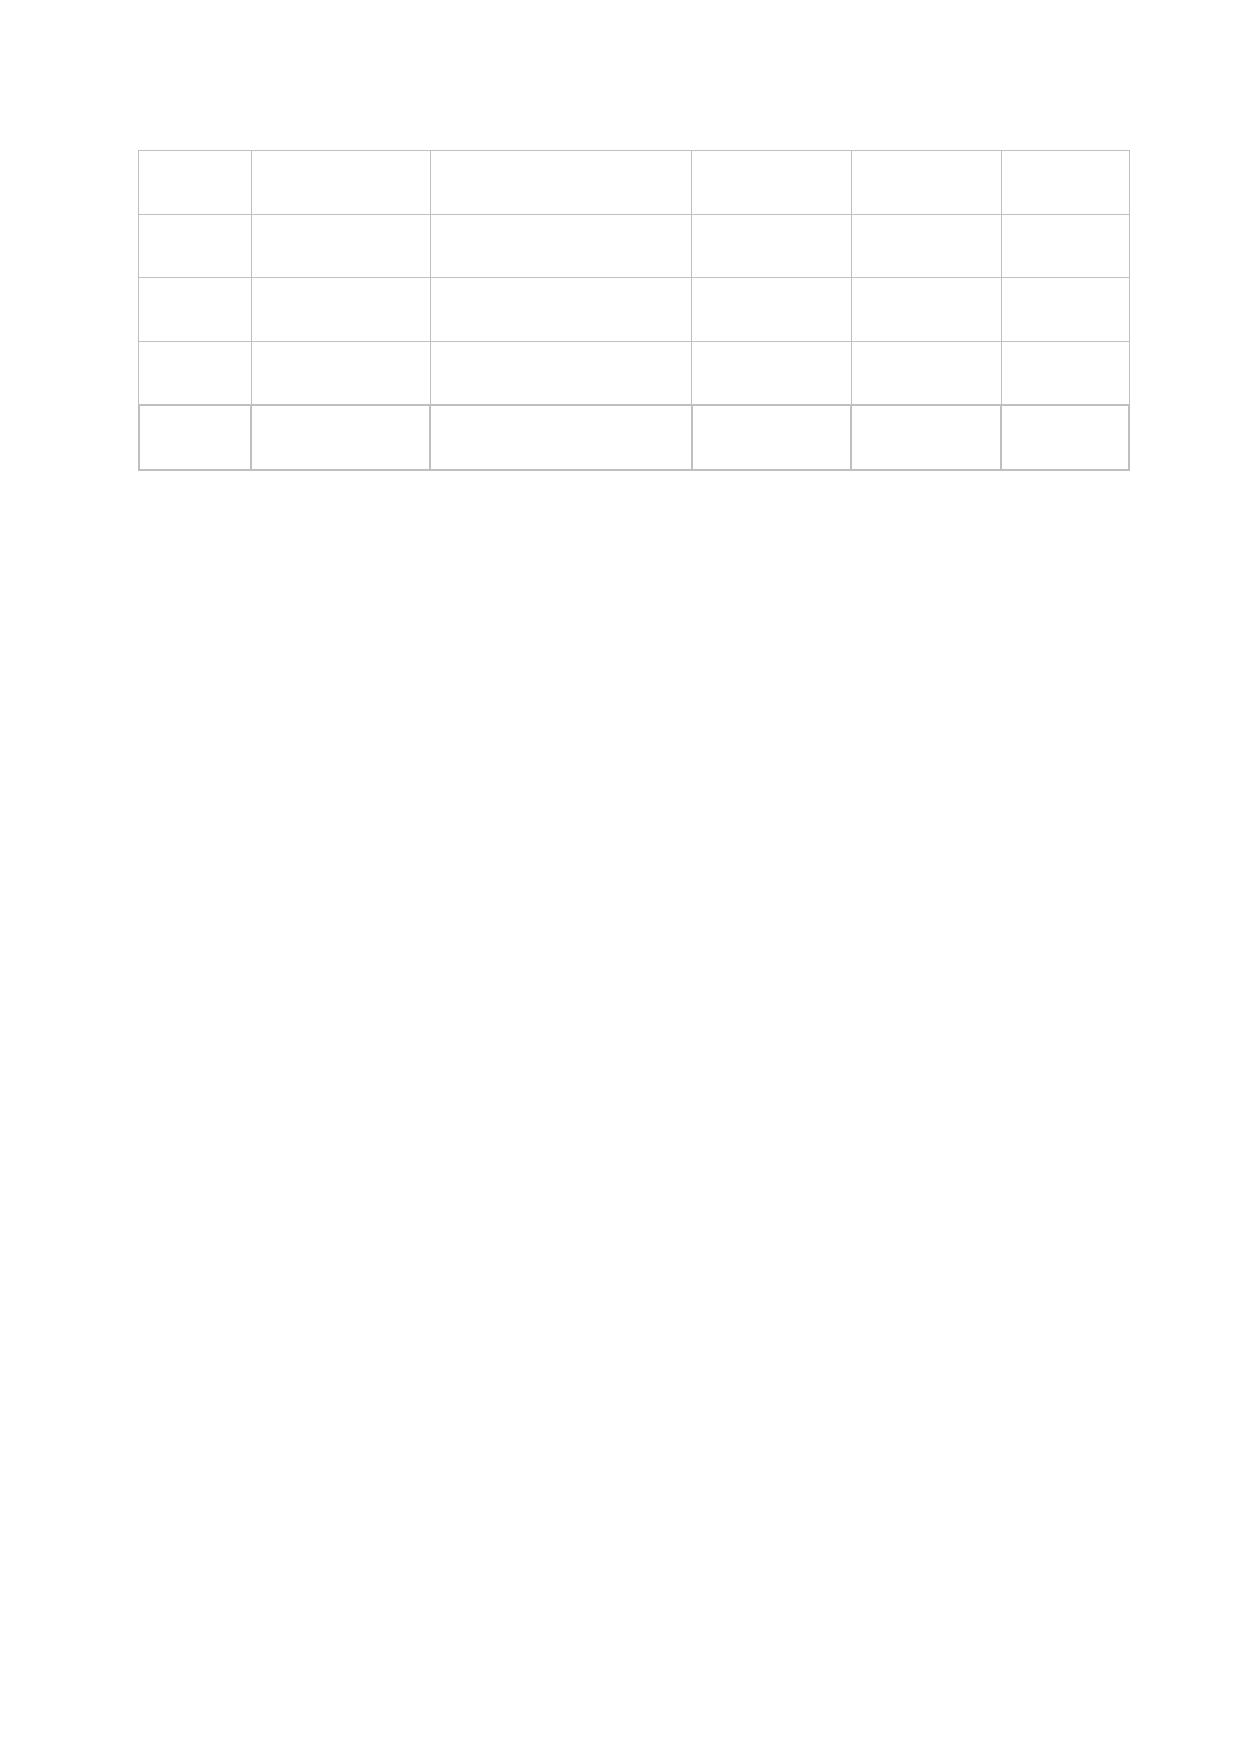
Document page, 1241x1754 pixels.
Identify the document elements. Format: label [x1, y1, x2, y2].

table_cell [431, 278, 691, 341]
table_cell [252, 406, 429, 469]
table_cell [852, 151, 1001, 213]
table_cell [1002, 406, 1128, 469]
table_cell [139, 215, 251, 277]
table_cell [139, 278, 251, 341]
table_cell [1002, 151, 1129, 213]
table_cell [252, 342, 430, 404]
table_cell [852, 215, 1001, 277]
table_cell [252, 215, 430, 277]
table_cell [431, 406, 691, 469]
table_cell [852, 278, 1001, 341]
table_cell [692, 215, 851, 277]
table_cell [252, 278, 430, 341]
table_cell [692, 342, 851, 404]
table_cell [252, 151, 430, 213]
table_cell [692, 151, 851, 213]
table_cell [692, 278, 851, 341]
table_cell [139, 151, 251, 213]
table_cell [431, 151, 691, 213]
table_cell [139, 342, 251, 404]
table_cell [1002, 278, 1129, 341]
table_cell [1002, 342, 1129, 404]
table_cell [431, 215, 691, 277]
table_cell [431, 342, 691, 404]
table_cell [852, 342, 1001, 404]
table_cell [1002, 215, 1129, 277]
table_cell [693, 406, 850, 469]
table_cell [852, 406, 1000, 469]
table_cell [140, 406, 250, 469]
